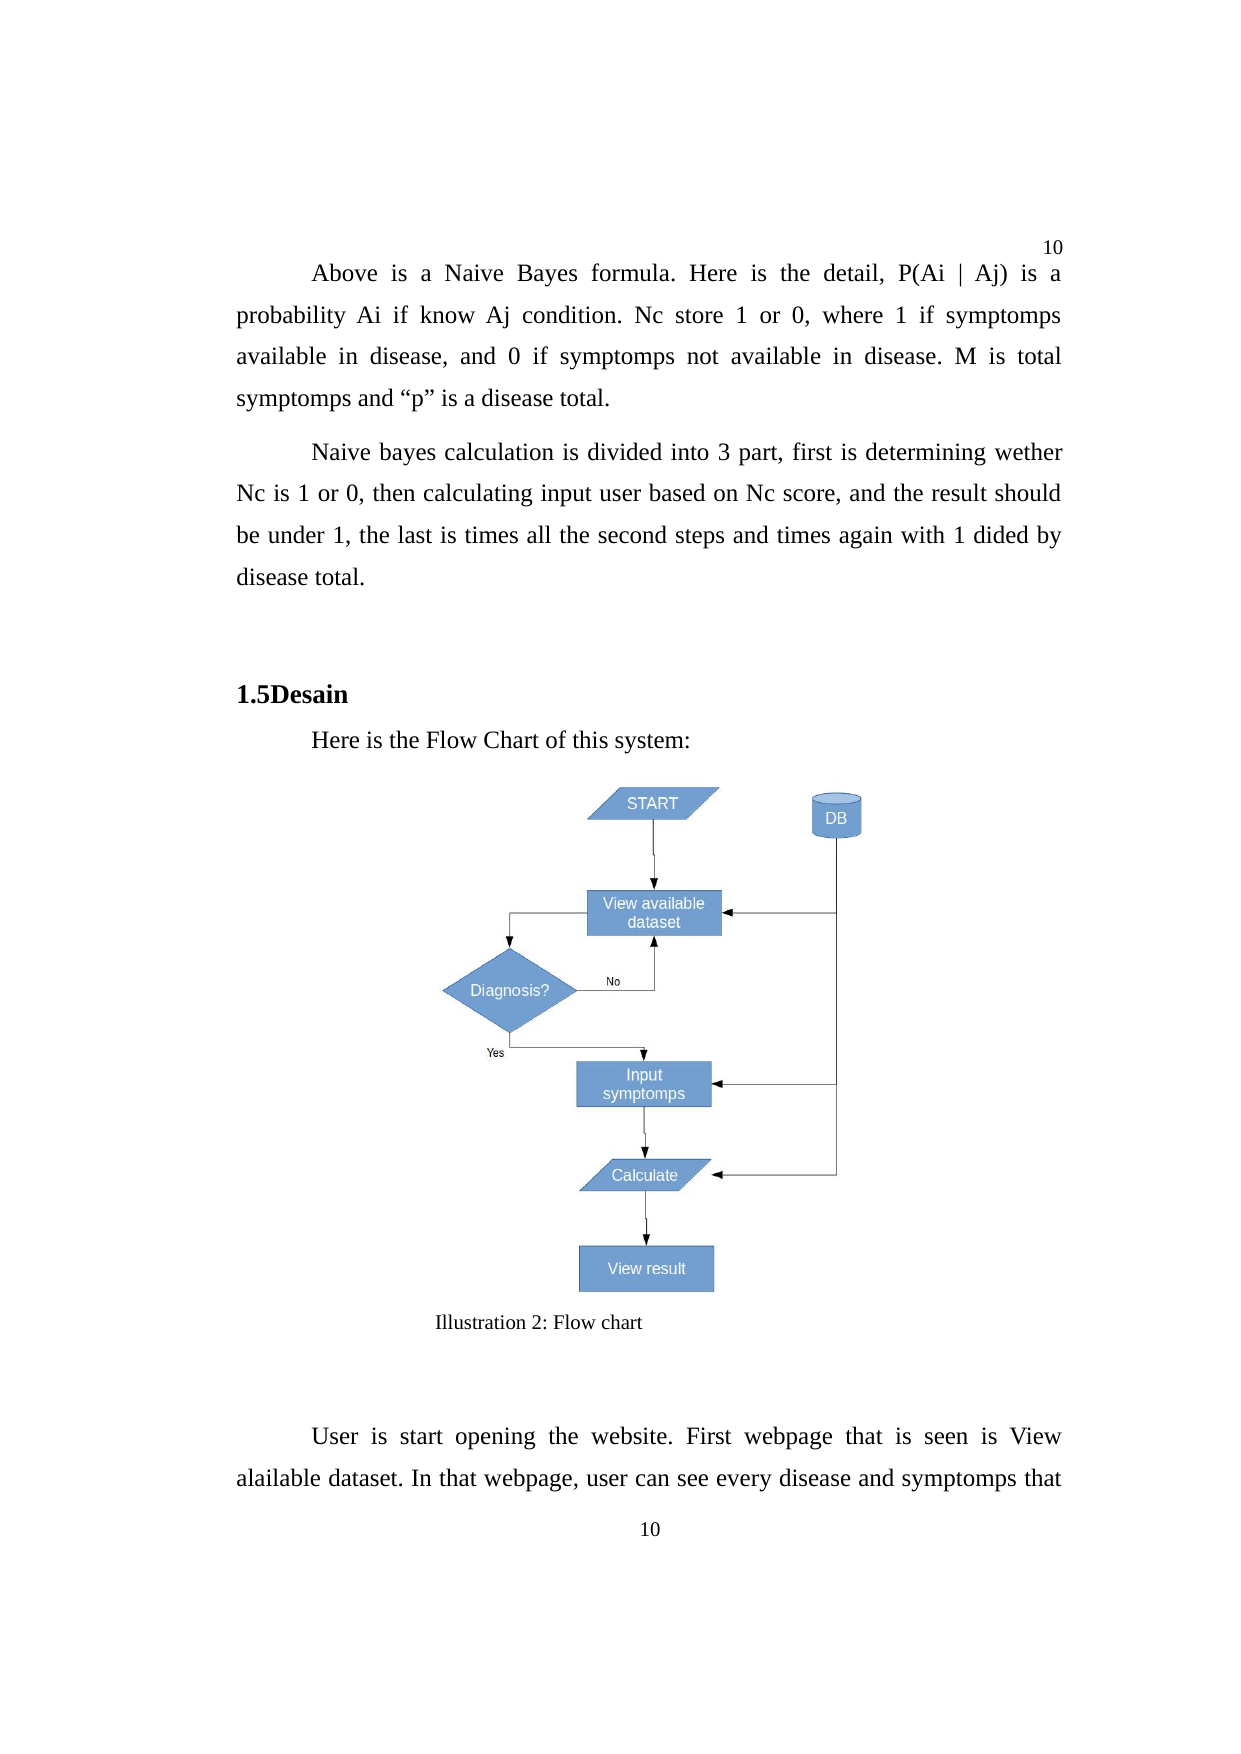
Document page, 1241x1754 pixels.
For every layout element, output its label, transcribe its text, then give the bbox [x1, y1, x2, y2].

text Naive bayes calculation is divided into 3 part, first is determining wether Nc is 1 or 0, then calculating input user based on Nc score, and the result should be under 1, the last is times all the second steps and times again with 1 dided by disease total. [236, 438, 1063, 590]
text Illustration 1: Flow chart [435, 1306, 864, 1334]
picture [434, 777, 865, 1306]
text User is start opening the website. First webpage that is seen is View alailable dataset. In that webpage, user can see every disease and symptomps that [236, 1422, 1063, 1491]
text [426, 769, 873, 1342]
text Above is a Naive Bayes formula. Here is the detail, P(Ai | Aj) is a probability Ai if know Aj condition. Nc store 1 or 0, where 1 if symptomps available in disease, and 0 if symptomps not available in disease. M is total symptomps and “p” is a disease total. [236, 259, 1063, 412]
text Here is the Flow Chart of this system: [236, 726, 1063, 753]
list Desain [236, 679, 1063, 709]
